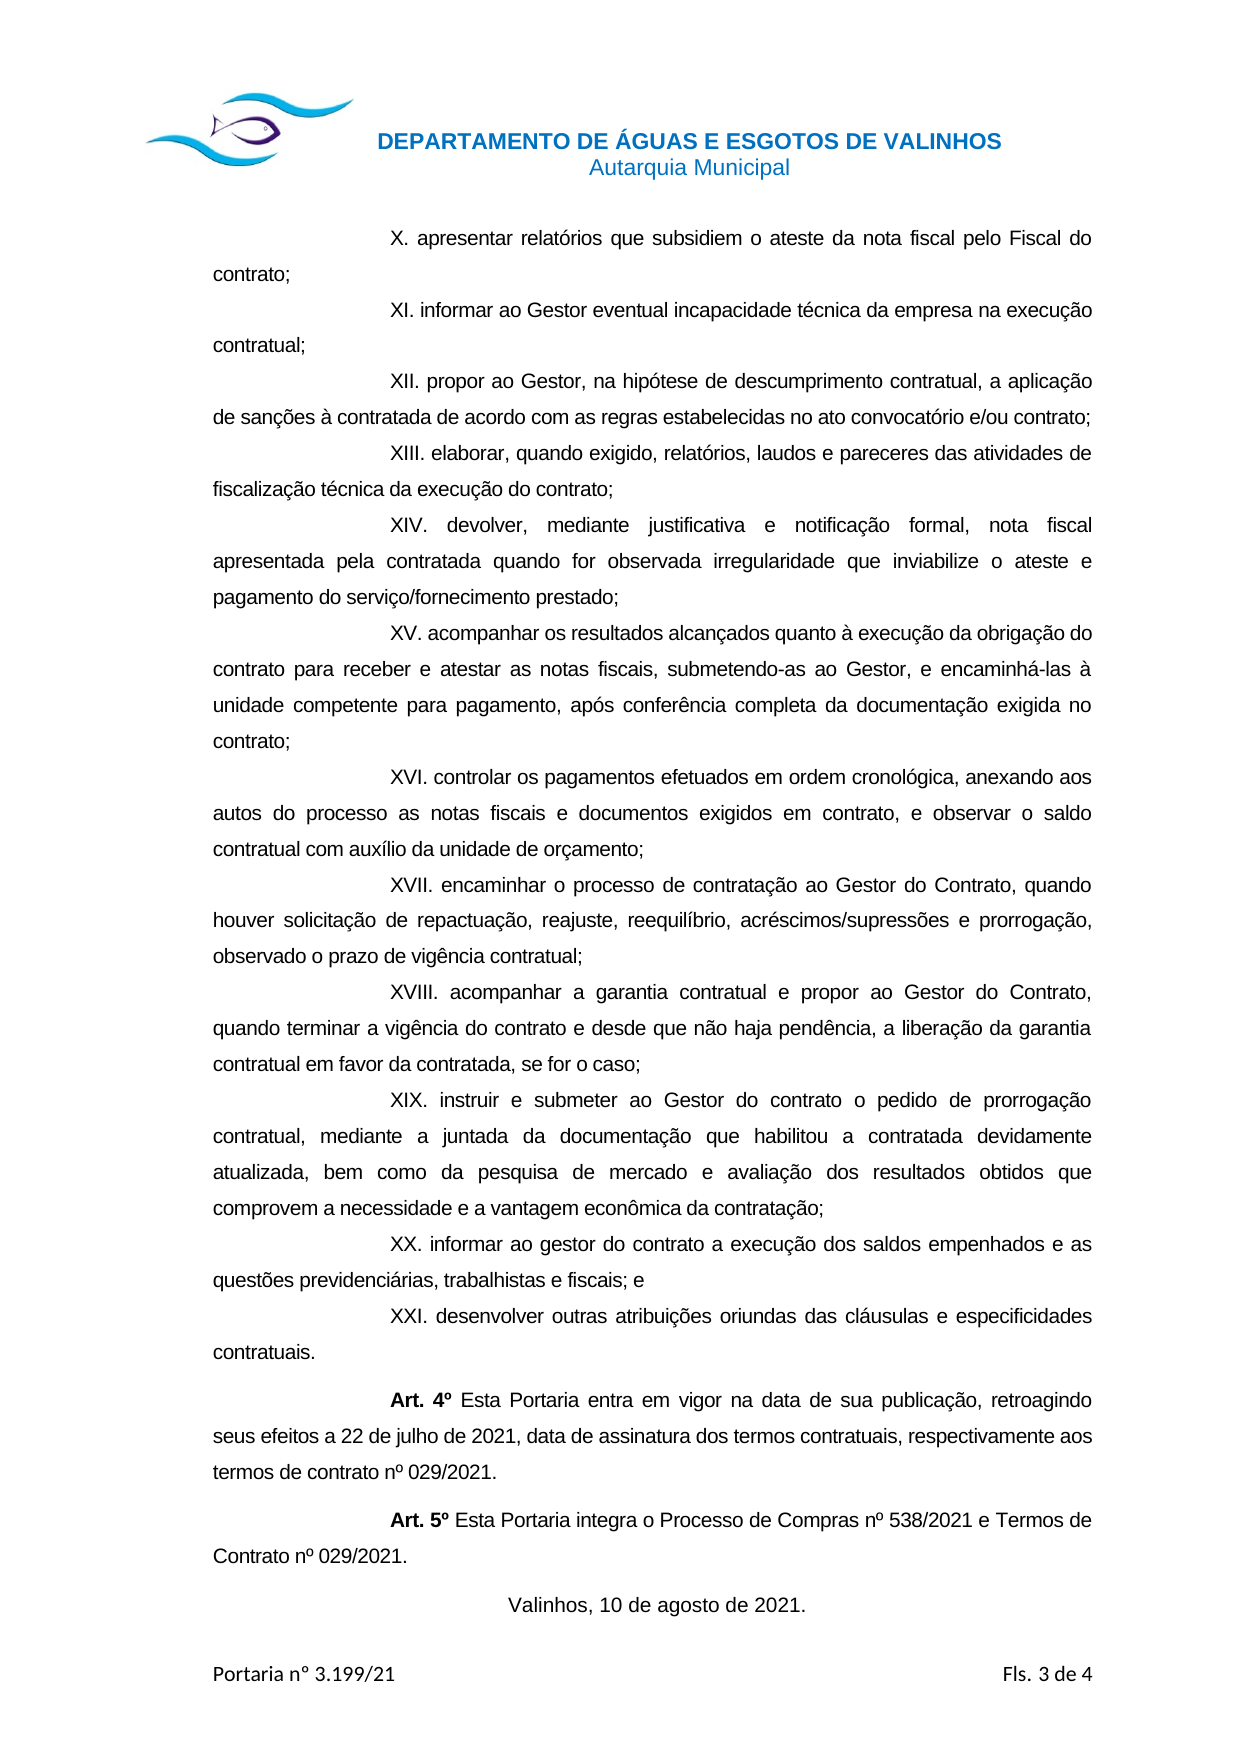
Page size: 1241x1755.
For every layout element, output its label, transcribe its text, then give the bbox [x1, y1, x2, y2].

text XV. acompanhar os resultados alcançados quanto à execução da obrigação do contrato para receber e atestar as notas fiscais, submetendo-as ao Gestor, e encaminhá-las à unidade competente para pagamento, após conferência completa da documentação exigida no contrato; [213, 621, 1093, 753]
text Valinhos, 10 de agosto de 2021. [213, 1593, 1093, 1617]
text Art. 5º Esta Portaria integra o Processo de Compras nº 538/2021 e Termos de Contrato nº 029/2021. [213, 1508, 1093, 1568]
text XVIII. acompanhar a garantia contratual e propor ao Gestor do Contrato, quando terminar a vigência do contrato e desde que não haja pendência, a liberação da garantia contratual em favor da contratada, se for o caso; [213, 980, 1093, 1076]
text XVII. encaminhar o processo de contratação ao Gestor do Contrato, quando houver solicitação de repactuação, reajuste, reequilíbrio, acréscimos/supressões e prorrogação, observado o prazo de vigência contratual; [213, 872, 1093, 968]
text XX. informar ao gestor do contrato a execução dos saldos empenhados e as questões previdenciárias, trabalhistas e fiscais; e [213, 1232, 1093, 1292]
text X. apresentar relatórios que subsidiem o ateste da nota fiscal pelo Fiscal do contrato; [213, 226, 1093, 285]
text XIX. instruir e submeter ao Gestor do contrato o pedido de prorrogação contratual, mediante a juntada da documentação que habilitou a contratada devidamente atualizada, bem como da pesquisa de mercado e avaliação dos resultados obtidos que comprovem a necessidade e a vantagem econômica da contratação; [213, 1088, 1093, 1220]
text XXI. desenvolver outras atribuições oriundas das cláusulas e especificidades contratuais. [213, 1304, 1093, 1363]
text Art. 4º Esta Portaria entra em vigor na data de sua publicação, retroagindo seus efeitos a 22 de julho de 2021, data de assinatura dos termos contratuais, respectivamente aos termos de contrato nº 029/2021. [213, 1388, 1093, 1484]
text XVI. controlar os pagamentos efetuados em ordem cronológica, anexando aos autos do processo as notas fiscais e documentos exigidos em contrato, e observar o saldo contratual com auxílio da unidade de orçamento; [213, 764, 1093, 860]
text XII. propor ao Gestor, na hipótese de descumprimento contratual, a aplicação de sanções à contratada de acordo com as regras estabelecidas no ato convocatório e/ou contrato; [213, 369, 1093, 429]
text XIV. devolver, mediante justificativa e notificação formal, nota fiscal apresentada pela contratada quando for observada irregularidade que inviabilize o ateste e pagamento do serviço/fornecimento prestado; [213, 513, 1093, 609]
text XI. informar ao Gestor eventual incapacidade técnica da empresa na execução contratual; [213, 297, 1093, 357]
text XIII. elaborar, quando exigido, relatórios, laudos e pareceres das atividades de fiscalização técnica da execução do contrato; [213, 441, 1093, 501]
